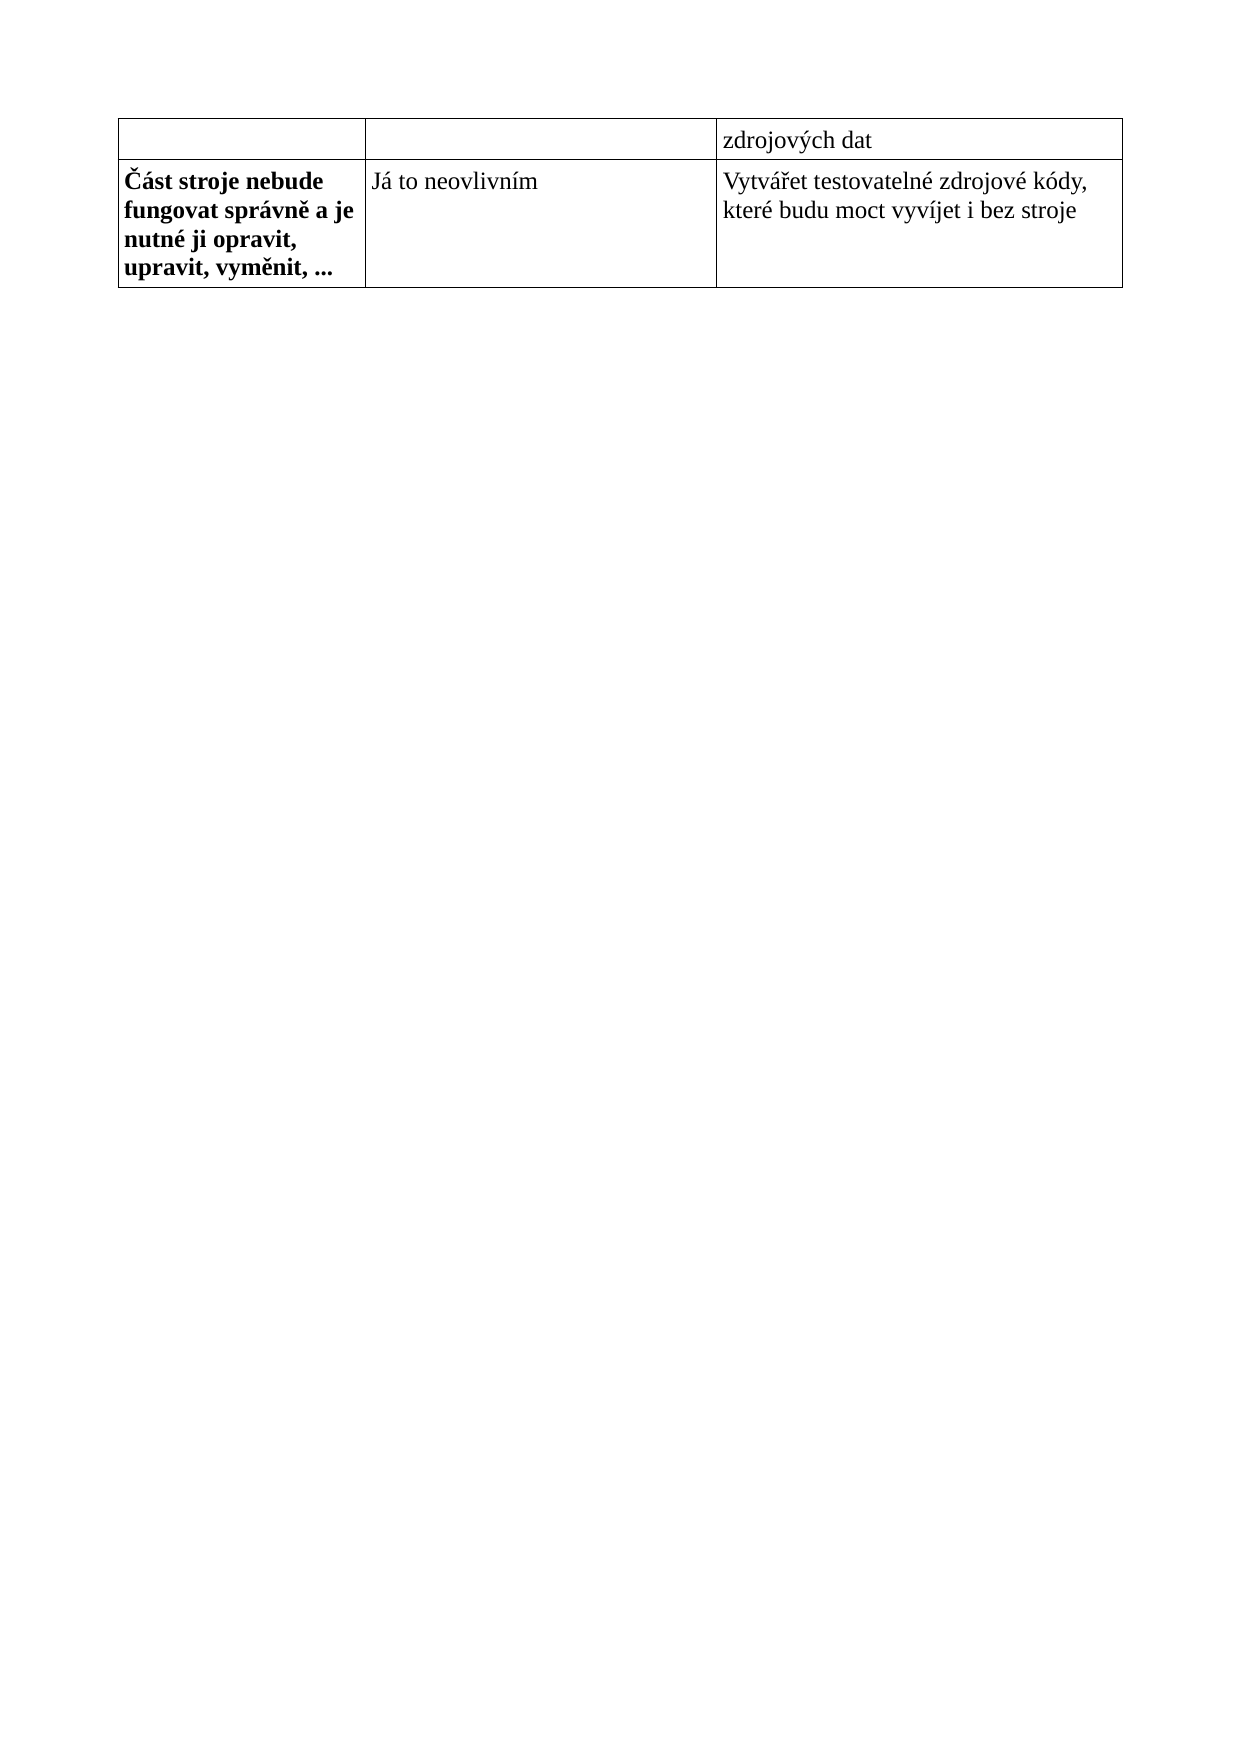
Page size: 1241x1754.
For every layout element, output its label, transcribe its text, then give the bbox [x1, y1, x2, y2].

table_cell zdrojových dat [717, 119, 1122, 159]
table_cell [119, 119, 365, 159]
table_cell Část stroje nebude fungovat správně a je nutné ji opravit, upravit, vyměnit, ... [119, 160, 365, 287]
table_cell Vytvářet testovatelné zdrojové kódy, které budu moct vyvíjet i bez stroje [717, 160, 1122, 287]
table_cell [366, 119, 716, 159]
table_cell Já to neovlivním [366, 160, 716, 287]
